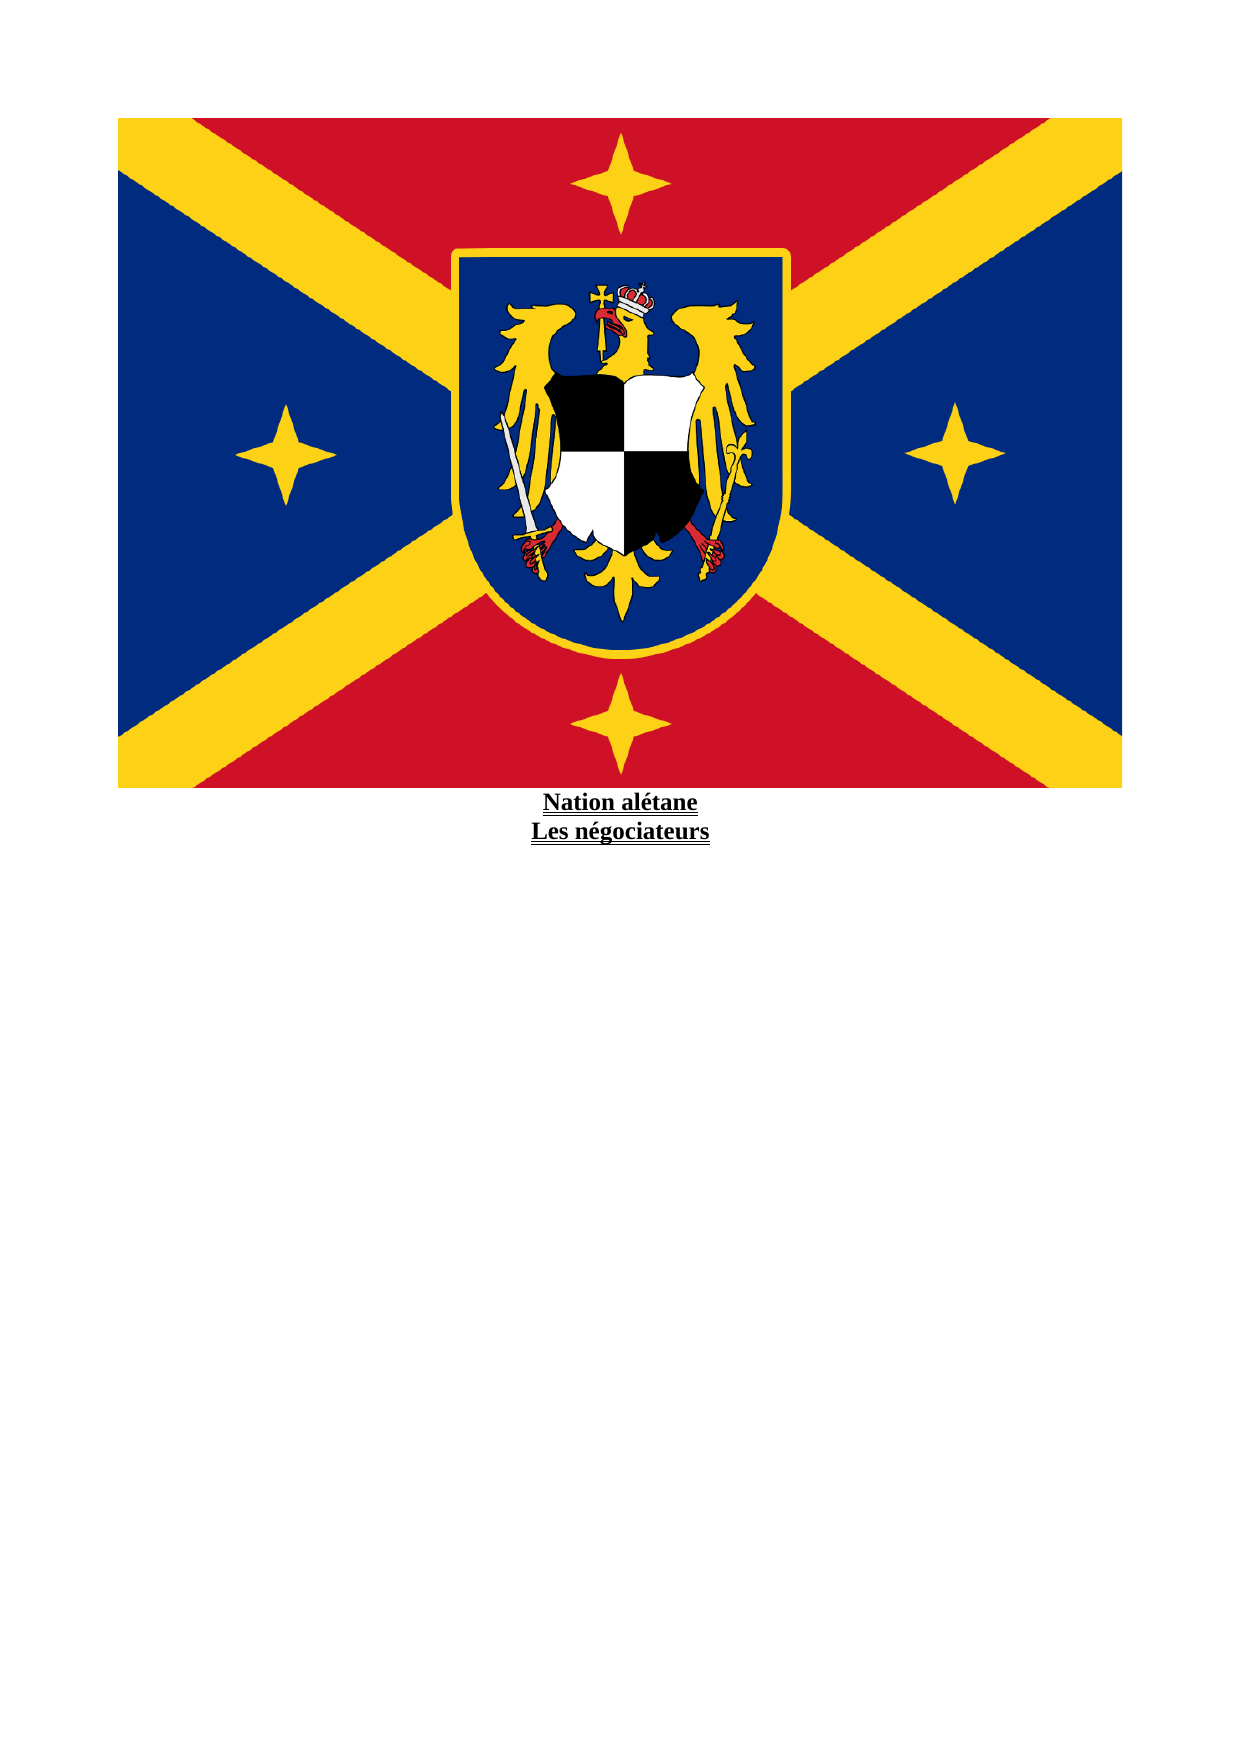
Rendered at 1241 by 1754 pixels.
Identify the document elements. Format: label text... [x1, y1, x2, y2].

picture [118, 118, 1123, 788]
text Les négociateurs [118, 816, 1122, 845]
text Nation alétane [118, 788, 1122, 816]
